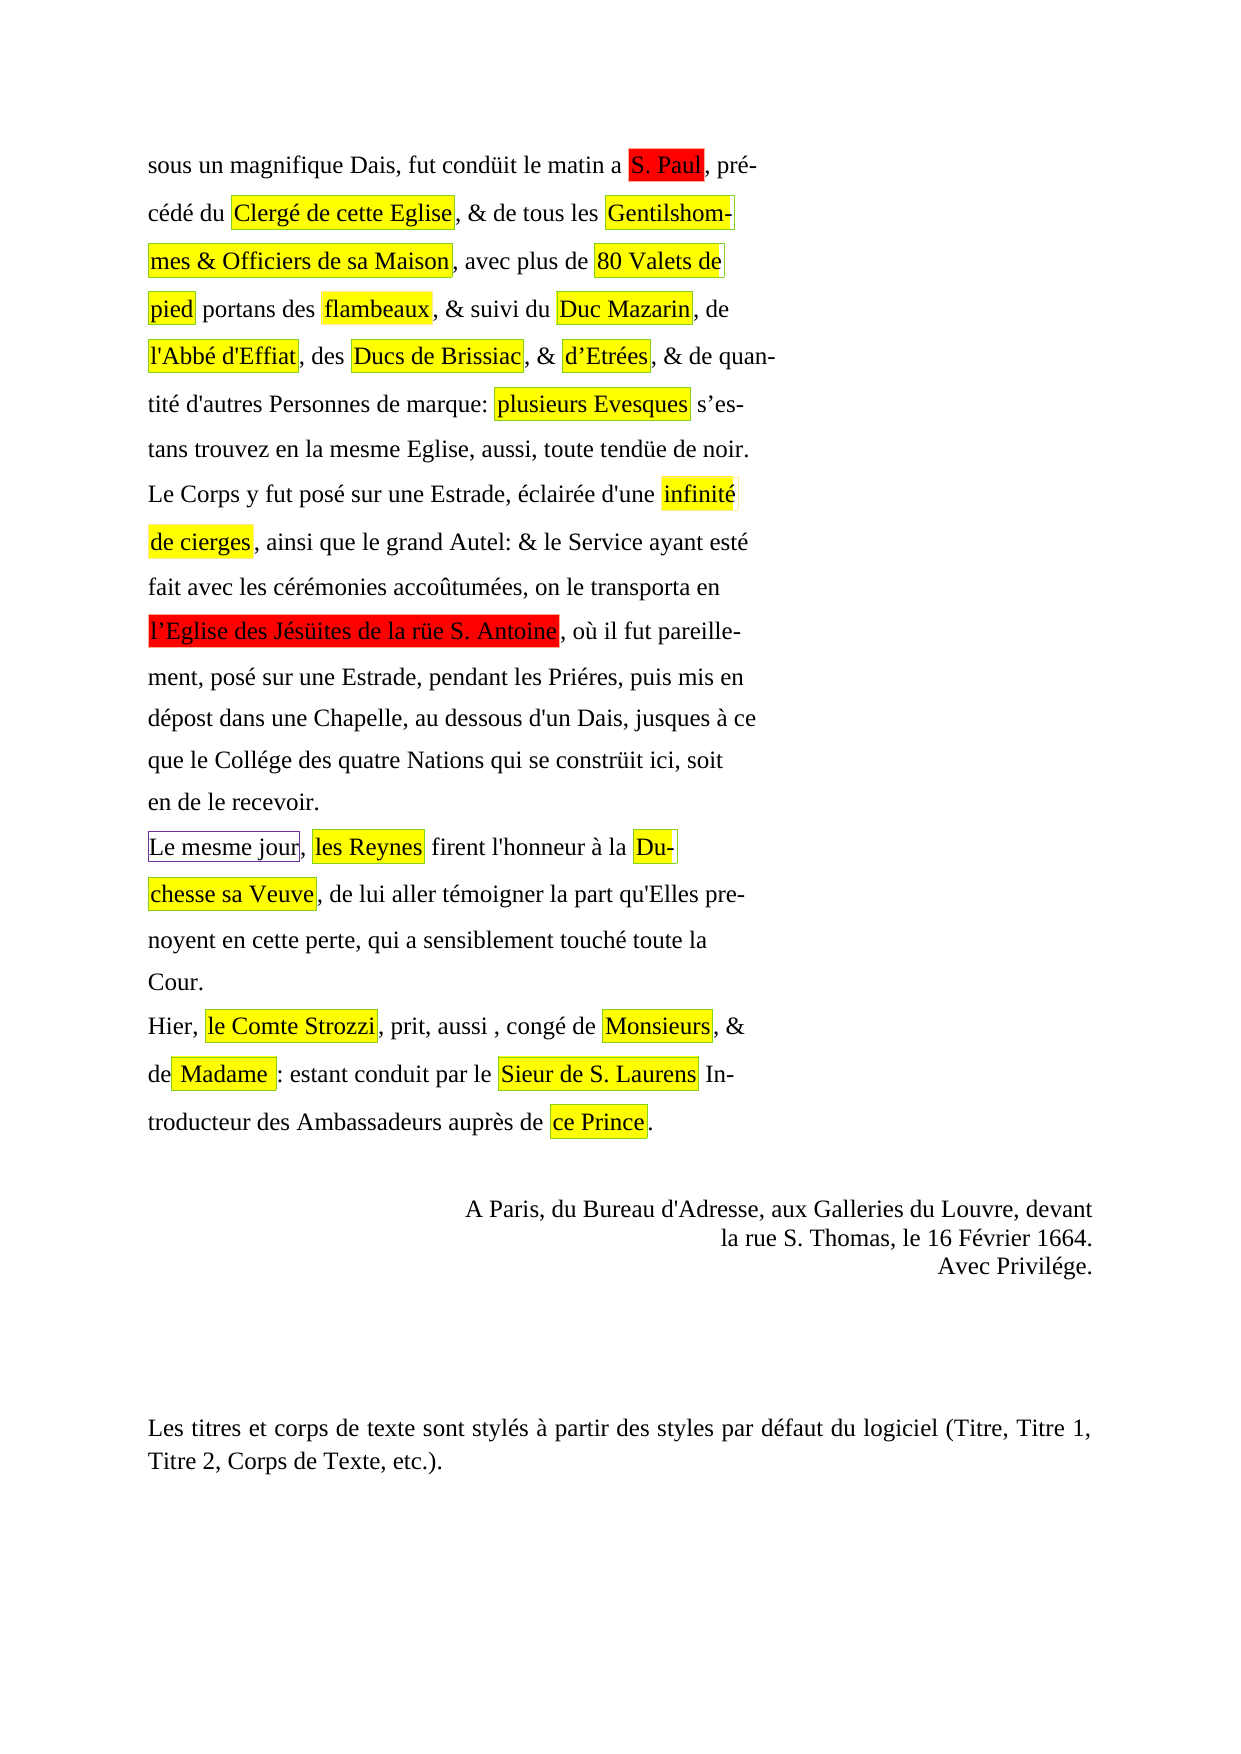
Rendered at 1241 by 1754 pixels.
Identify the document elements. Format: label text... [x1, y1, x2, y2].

text Le mesme jour, les Reynes firent l'honneur à la Du- [149, 832, 299, 861]
text troducteur des Ambassadeurs auprès de ce Prince. [148, 1104, 550, 1138]
text dépost dans une Chapelle, au dessous d'un Dais, jusques à ce [148, 703, 1093, 732]
text noyent en cette perte, qui a sensiblement touché toute la [148, 925, 1093, 953]
text la rue S. Thomas, le 16 Février 1664. [148, 1223, 1093, 1251]
text l’Eglise des Jésüites de la rüe S. Antoine, où il fut pareille- [560, 614, 1093, 648]
text Avec Privilége. [148, 1251, 1093, 1280]
text A Paris, du Bureau d'Adresse, aux Galleries du Louvre, devant [148, 1194, 1093, 1223]
text mes & Officiers de sa Maison, avec plus de 80 Valets de [453, 243, 594, 277]
text tité d'autres Personnes de marque: plusieurs Evesques s’es- [148, 387, 494, 421]
text que le Collége des quatre Nations qui se constrüit ici, soit [148, 745, 1093, 774]
text Le mesme jour, les Reynes firent l'honneur à la Du- [148, 829, 312, 863]
text , & [713, 1008, 1093, 1042]
text cédé du Clergé de cette Eglise, & de tous les Gentilshom- [455, 195, 605, 229]
text de cierges, ainsi que le grand Autel: & le Service ayant esté [254, 524, 1093, 558]
text l'Abbé d'Effiat, des Ducs de Brissiac, & d’Etrées, & de quan- [299, 339, 351, 373]
text chesse sa Veuve, de lui aller témoigner la part qu'Elles pre- [317, 877, 1093, 911]
text de Madame : estant conduit par le Sieur de S. Laurens In- [277, 1056, 498, 1090]
text cédé du Clergé de cette Eglise, & de tous les Gentilshom- [148, 195, 231, 229]
text Le Corps y fut posé sur une Estrade, éclairée d'une infinité [148, 476, 661, 510]
text l'Abbé d'Effiat, des Ducs de Brissiac, & d’Etrées, & de quan- [524, 339, 562, 373]
text pied portans des flambeaux, & suivi du Duc Mazarin, de [693, 291, 1093, 325]
text , prit, aussi , congé de Monsieurs [378, 1008, 712, 1042]
text pied portans des flambeaux, & suivi du Duc Mazarin, de [433, 291, 556, 325]
text Le Corps y fut posé sur une Estrade, éclairée d'une infinité [739, 476, 1093, 510]
text de Madame : estant conduit par le Sieur de S. Laurens In- [699, 1056, 1093, 1090]
text Les titres et corps de texte sont stylés à partir des styles par défaut du logiciel (Titre, Titre 1, Titre 2, Corps de Texte, etc.). [148, 1413, 1093, 1475]
text mes & Officiers de sa Maison, avec plus de 80 Valets de [725, 243, 1093, 277]
text Cour. [148, 967, 1093, 995]
text pied portans des flambeaux, & suivi du Duc Mazarin, de [196, 291, 321, 325]
text Le mesme jour, les Reynes firent l'honneur à la Du- [678, 829, 1093, 863]
text ment, posé sur une Estrade, pendant les Priéres, puis mis en [148, 662, 1093, 690]
text tans trouvez en la mesme Eglise, aussi, toute tendüe de noir. [148, 434, 1093, 463]
text tité d'autres Personnes de marque: plusieurs Evesques s’es- [691, 387, 1093, 421]
text troducteur des Ambassadeurs auprès de ce Prince. [648, 1104, 1093, 1138]
text fait avec les cérémonies accoûtumées, on le transporta en [148, 572, 1093, 601]
text en de le recevoir. [148, 787, 1093, 816]
text sous un magnifique Dais, fut condüit le matin a S. Paul, pré- [148, 148, 628, 182]
text cédé du Clergé de cette Eglise, & de tous les Gentilshom- [735, 195, 1093, 229]
text Le mesme jour, les Reynes firent l'honneur à la Du- [425, 829, 633, 863]
text l'Abbé d'Effiat, des Ducs de Brissiac, & d’Etrées, & de quan- [651, 339, 1093, 373]
text sous un magnifique Dais, fut condüit le matin a S. Paul, pré- [705, 148, 1093, 182]
text Hier, le Comte Strozzi [148, 1008, 377, 1042]
